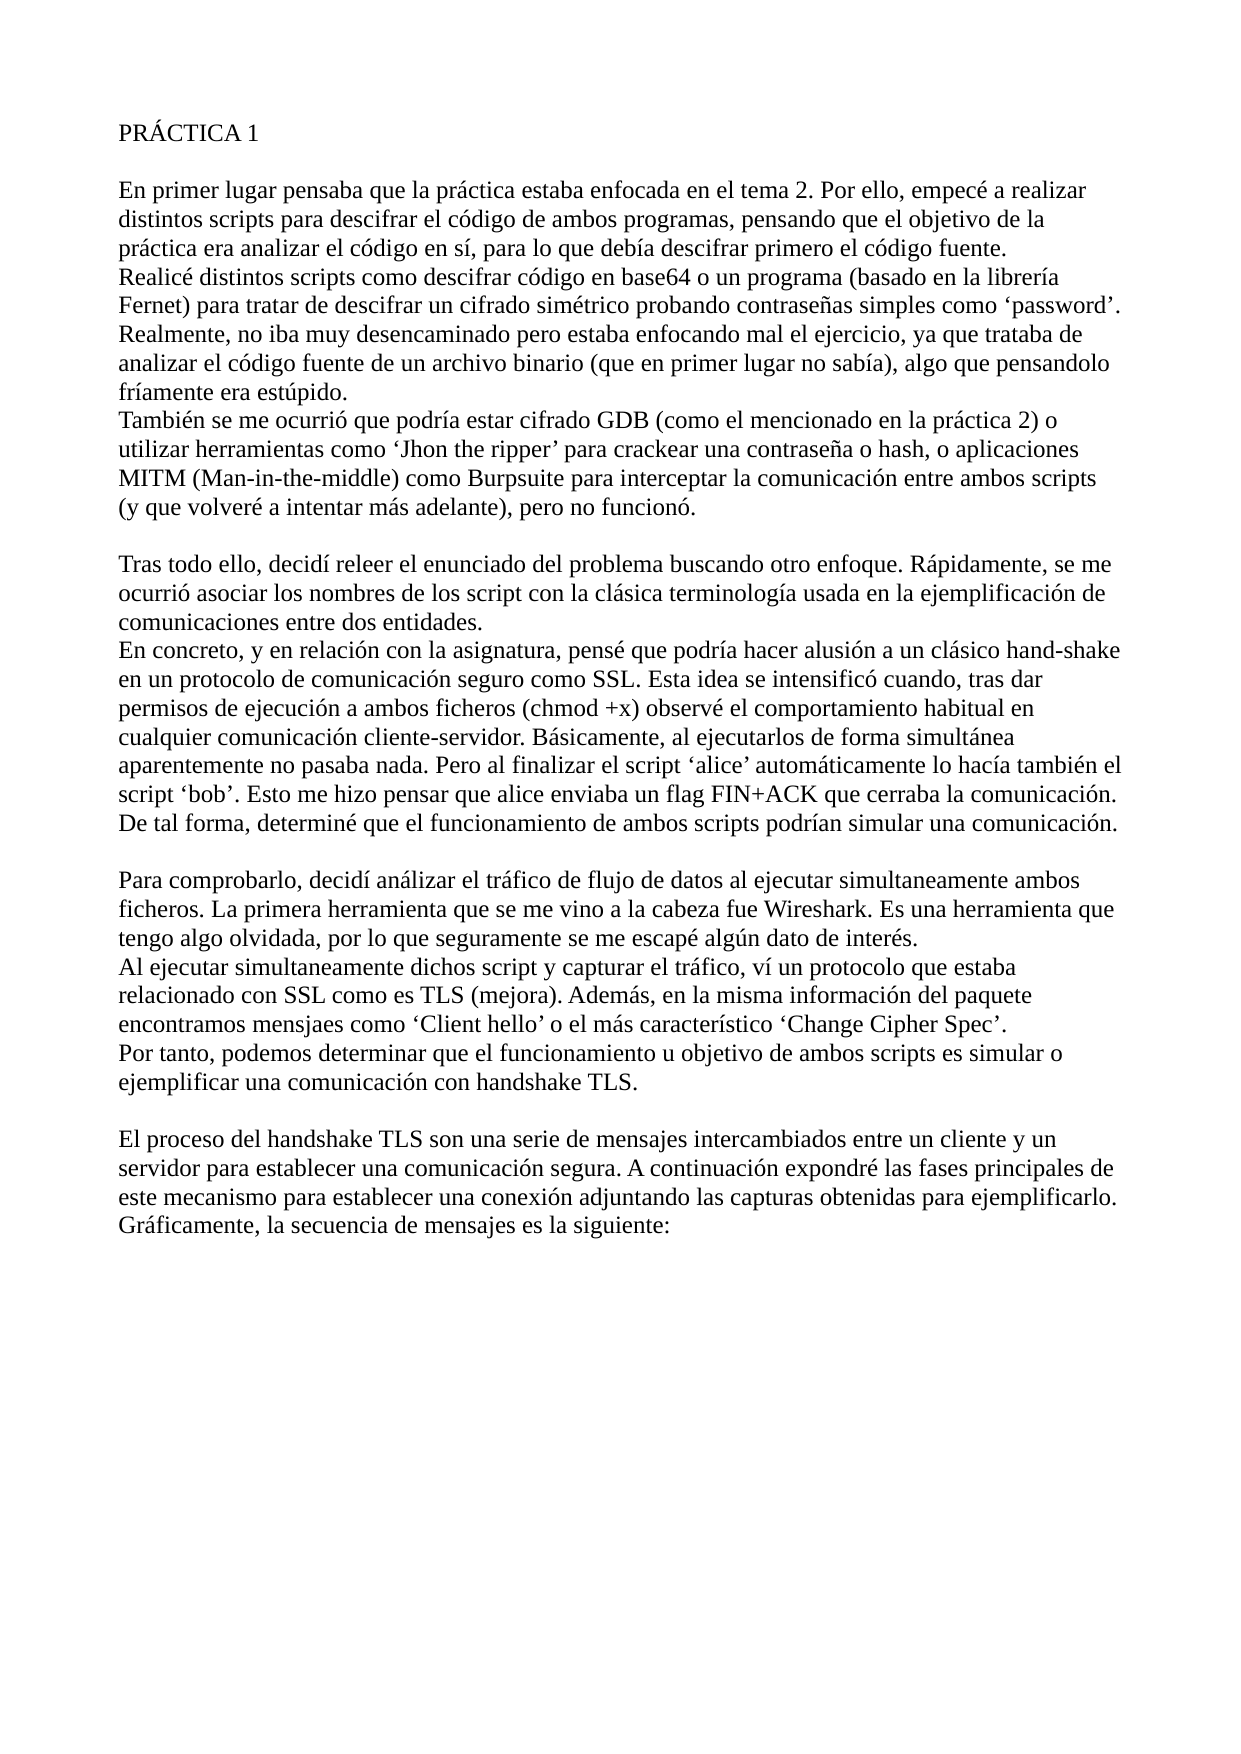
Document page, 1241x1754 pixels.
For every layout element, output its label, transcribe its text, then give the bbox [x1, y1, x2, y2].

text También se me ocurrió que podría estar cifrado GDB (como el mencionado en la práctica 2) o utilizar herramientas como ‘Jhon the ripper’ para crackear una contraseña o hash, o aplicaciones MITM (Man-in-the-middle) como Burpsuite para interceptar la comunicación entre ambos scripts (y que volveré a intentar más adelante), pero no funcionó. [118, 406, 1122, 521]
text Al ejecutar simultaneamente dichos script y capturar el tráfico, ví un protocolo que estaba relacionado con SSL como es TLS (mejora). Además, en la misma información del paquete encontramos mensjaes como ‘Client hello’ o el más característico ‘Change Cipher Spec’. [118, 952, 1122, 1038]
text Para comprobarlo, decidí análizar el tráfico de flujo de datos al ejecutar simultaneamente ambos ficheros. La primera herramienta que se me vino a la cabeza fue Wireshark. Es una herramienta que tengo algo olvidada, por lo que seguramente se me escapé algún dato de interés. [118, 866, 1122, 952]
text PRÁCTICA 1 [118, 118, 1122, 147]
text El proceso del handshake TLS son una serie de mensajes intercambiados entre un cliente y un servidor para establecer una comunicación segura. A continuación expondré las fases principales de este mecanismo para establecer una conexión adjuntando las capturas obtenidas para ejemplificarlo. [118, 1124, 1122, 1211]
text En primer lugar pensaba que la práctica estaba enfocada en el tema 2. Por ello, empecé a realizar distintos scripts para descifrar el código de ambos programas, pensando que el objetivo de la práctica era analizar el código en sí, para lo que debía descifrar primero el código fuente. [118, 176, 1122, 262]
text Gráficamente, la secuencia de mensajes es la siguiente: [118, 1211, 1122, 1239]
text En concreto, y en relación con la asignatura, pensé que podría hacer alusión a un clásico hand-shake en un protocolo de comunicación seguro como SSL. Esta idea se intensificó cuando, tras dar permisos de ejecución a ambos ficheros (chmod +x) observé el comportamiento habitual en cualquier comunicación cliente-servidor. Básicamente, al ejecutarlos de forma simultánea aparentemente no pasaba nada. Pero al finalizar el script ‘alice’ automáticamente lo hacía también el script ‘bob’. Esto me hizo pensar que alice enviaba un flag FIN+ACK que cerraba la comunicación. De tal forma, determiné que el funcionamiento de ambos scripts podrían simular una comunicación. [118, 636, 1122, 837]
text Tras todo ello, decidí releer el enunciado del problema buscando otro enfoque. Rápidamente, se me ocurrió asociar los nombres de los script con la clásica terminología usada en la ejemplificación de comunicaciones entre dos entidades. [118, 549, 1122, 636]
text Realicé distintos scripts como descifrar código en base64 o un programa (basado en la librería Fernet) para tratar de descifrar un cifrado simétrico probando contraseñas simples como ‘password’. Realmente, no iba muy desencaminado pero estaba enfocando mal el ejercicio, ya que trataba de analizar el código fuente de un archivo binario (que en primer lugar no sabía), algo que pensandolo fríamente era estúpido. [118, 262, 1122, 406]
text Por tanto, podemos determinar que el funcionamiento u objetivo de ambos scripts es simular o ejemplificar una comunicación con handshake TLS. [118, 1038, 1122, 1096]
